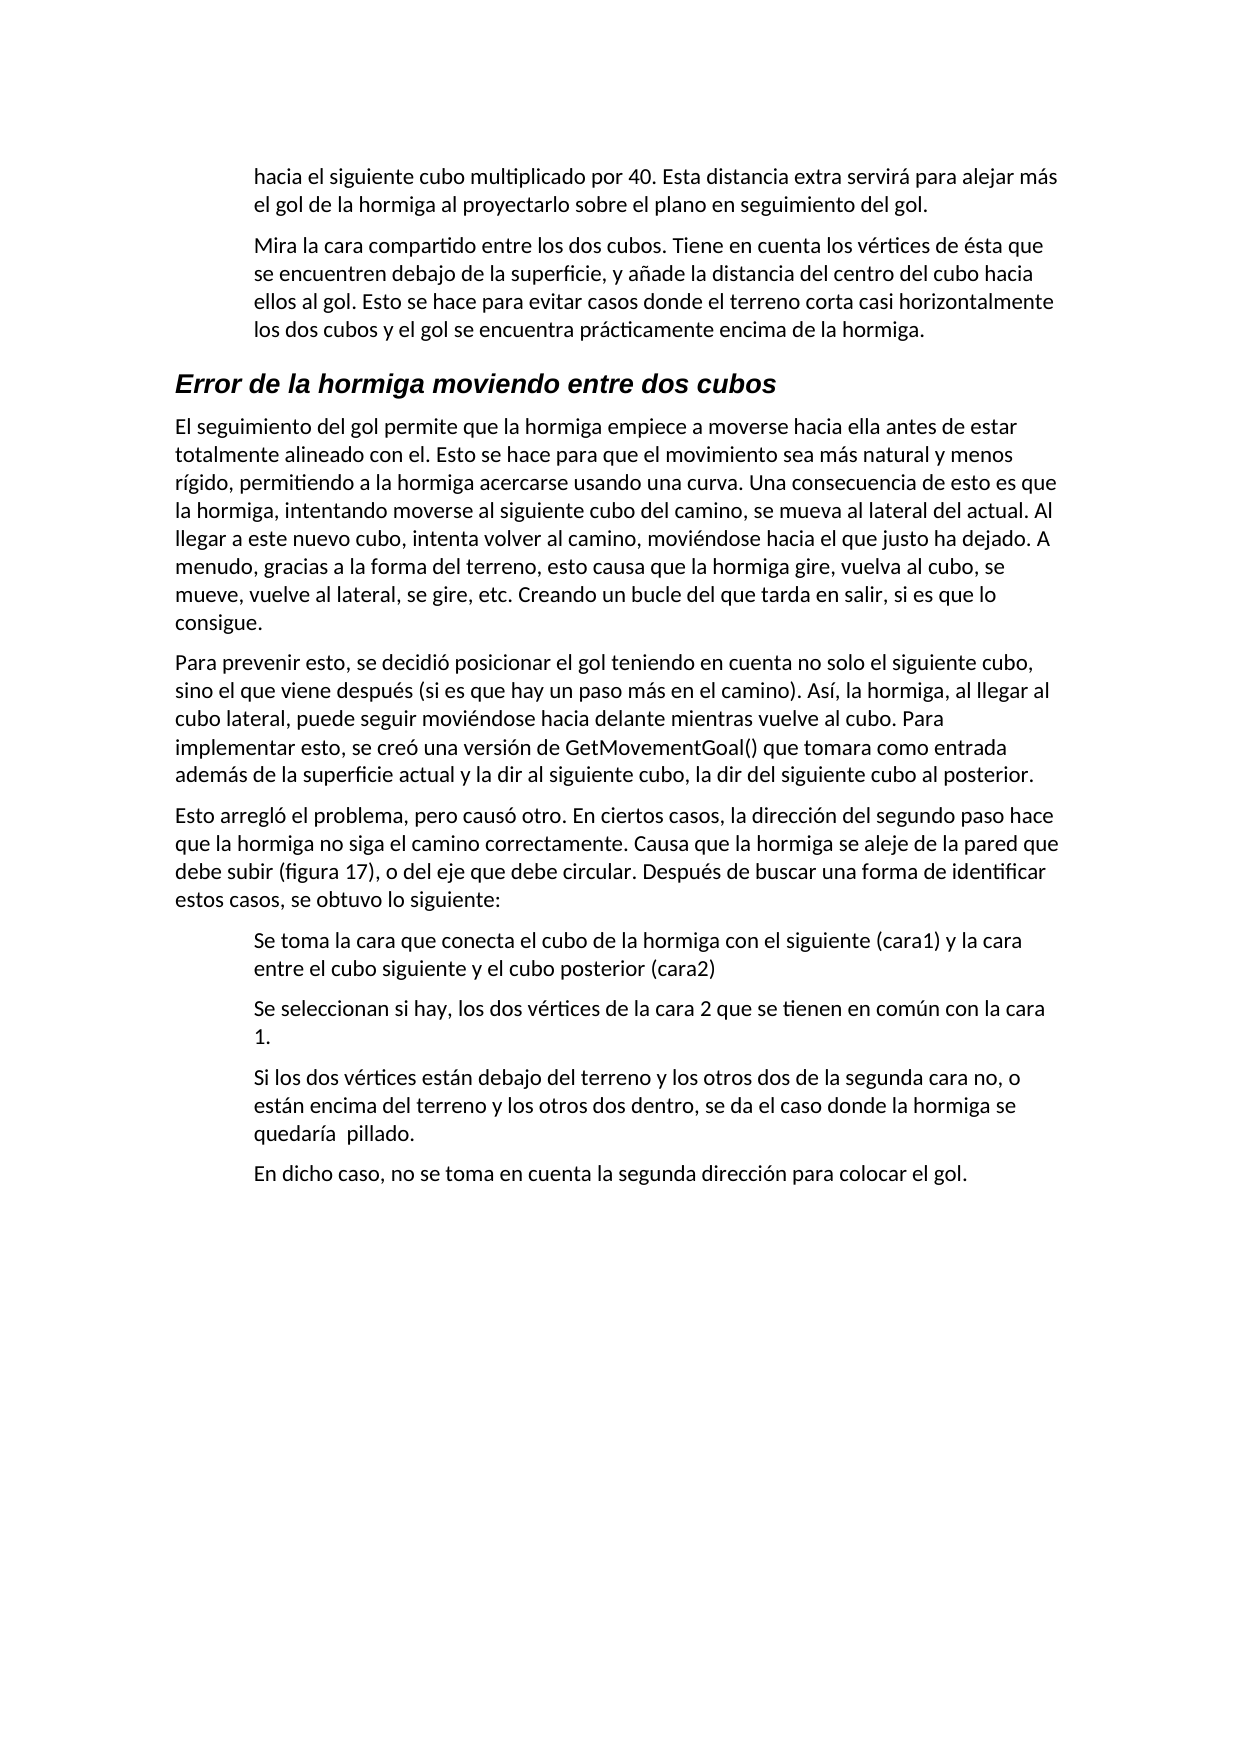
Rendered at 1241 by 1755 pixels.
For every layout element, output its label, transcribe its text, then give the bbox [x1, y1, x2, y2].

text Para prevenir esto, se decidió posicionar el gol teniendo en cuenta no solo el siguiente cubo, sino el que viene después (si es que hay un paso más en el camino). Así, la hormiga, al llegar al cubo lateral, puede seguir moviéndose hacia delante mientras vuelve al cubo. Para implementar esto, se creó una versión de GetMovementGoal() que tomara como entrada además de la superficie actual y la dir al siguiente cubo, la dir del siguiente cubo al posterior. [175, 648, 1065, 789]
text Esto arregló el problema, pero causó otro. En ciertos casos, la dirección del segundo paso hace que la hormiga no siga el camino correctamente. Causa que la hormiga se aleje de la pared que debe subir (figura 17), o del eje que debe circular. Después de buscar una forma de identificar estos casos, se obtuvo lo siguiente: [175, 801, 1065, 913]
list Mira la cara compartido entre los dos cubos. Tiene en cuenta los vértices de ésta que se encuentren debajo de la superficie, y añade la distancia del centro del cubo hacia ellos al gol. Esto se hace para evitar casos donde el terreno corta casi horizontalmente los dos cubos y el gol se encuentra prácticamente encima de la hormiga. [212, 231, 1065, 343]
list En dicho caso, no se toma en cuenta la segunda dirección para colocar el gol. [212, 1159, 1065, 1187]
list hacia el siguiente cubo multiplicado por 40. Esta distancia extra servirá para alejar más el gol de la hormiga al proyectarlo sobre el plano en seguimiento del gol. [212, 162, 1065, 218]
subtitle Error de la hormiga moviendo entre dos cubos [175, 368, 1065, 399]
list Se seleccionan si hay, los dos vértices de la cara 2 que se tienen en común con la cara 1. [212, 994, 1065, 1050]
text El seguimiento del gol permite que la hormiga empiece a moverse hacia ella antes de estar totalmente alineado con el. Esto se hace para que el movimiento sea más natural y menos rígido, permitiendo a la hormiga acercarse usando una curva. Una consecuencia de esto es que la hormiga, intentando moverse al siguiente cubo del camino, se mueva al lateral del actual. Al llegar a este nuevo cubo, intenta volver al camino, moviéndose hacia el que justo ha dejado. A menudo, gracias a la forma del terreno, esto causa que la hormiga gire, vuelva al cubo, se mueve, vuelve al lateral, se gire, etc. Creando un bucle del que tarda en salir, si es que lo consigue. [175, 412, 1065, 636]
list Se toma la cara que conecta el cubo de la hormiga con el siguiente (cara1) y la cara entre el cubo siguiente y el cubo posterior (cara2) [212, 926, 1065, 982]
list Si los dos vértices están debajo del terreno y los otros dos de la segunda cara no, o están encima del terreno y los otros dos dentro, se da el caso donde la hormiga se quedaría pillado. [212, 1063, 1065, 1147]
